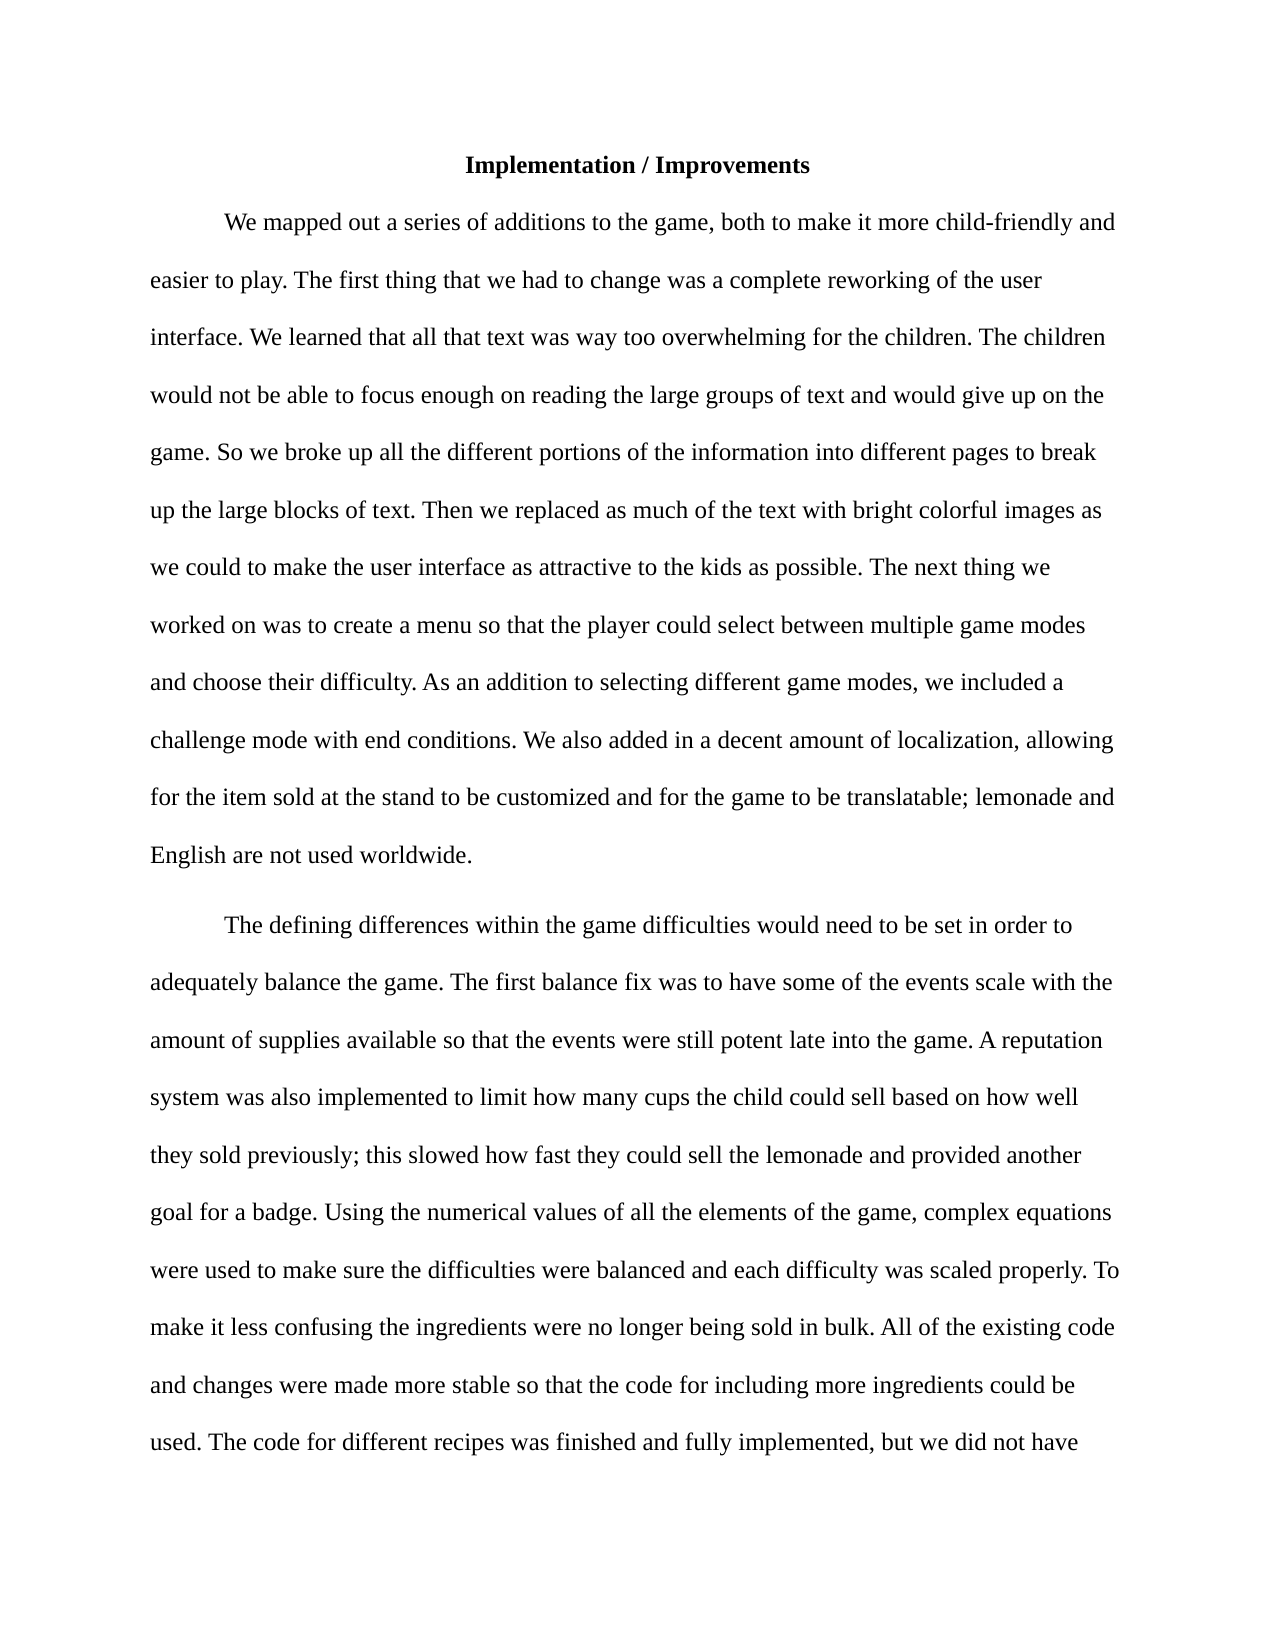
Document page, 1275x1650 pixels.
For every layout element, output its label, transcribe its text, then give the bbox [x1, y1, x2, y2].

text The defining differences within the game difficulties would need to be set in order to adequately balance the game. The first balance fix was to have some of the events scale with the amount of supplies available so that the events were still potent late into the game. A reputation system was also implemented to limit how many cups the child could sell based on how well they sold previously; this slowed how fast they could sell the lemonade and provided another goal for a badge. Using the numerical values of all the elements of the game, complex equations were used to make sure the difficulties were balanced and each difficulty was scaled properly. To make it less confusing the ingredients were no longer being sold in bulk. All of the existing code and changes were made more stable so that the code for including more ingredients could be used. The code for different recipes was finished and fully implemented, but we did not have [150, 910, 1125, 1456]
text We mapped out a series of additions to the game, both to make it more child-friendly and easier to play. The first thing that we had to change was a complete reworking of the user interface. We learned that all that text was way too overwhelming for the children. The children would not be able to focus enough on reading the large groups of text and would give up on the game. So we broke up all the different portions of the information into different pages to break up the large blocks of text. Then we replaced as much of the text with bright colorful images as we could to make the user interface as attractive to the kids as possible. The next thing we worked on was to create a menu so that the player could select between multiple game modes and choose their difficulty. As an addition to selecting different game modes, we included a challenge mode with end conditions. We also added in a decent amount of localization, allowing for the item sold at the stand to be customized and for the game to be translatable; lemonade and English are not used worldwide. [150, 207, 1125, 869]
text Implementation / Improvements [150, 150, 1125, 179]
